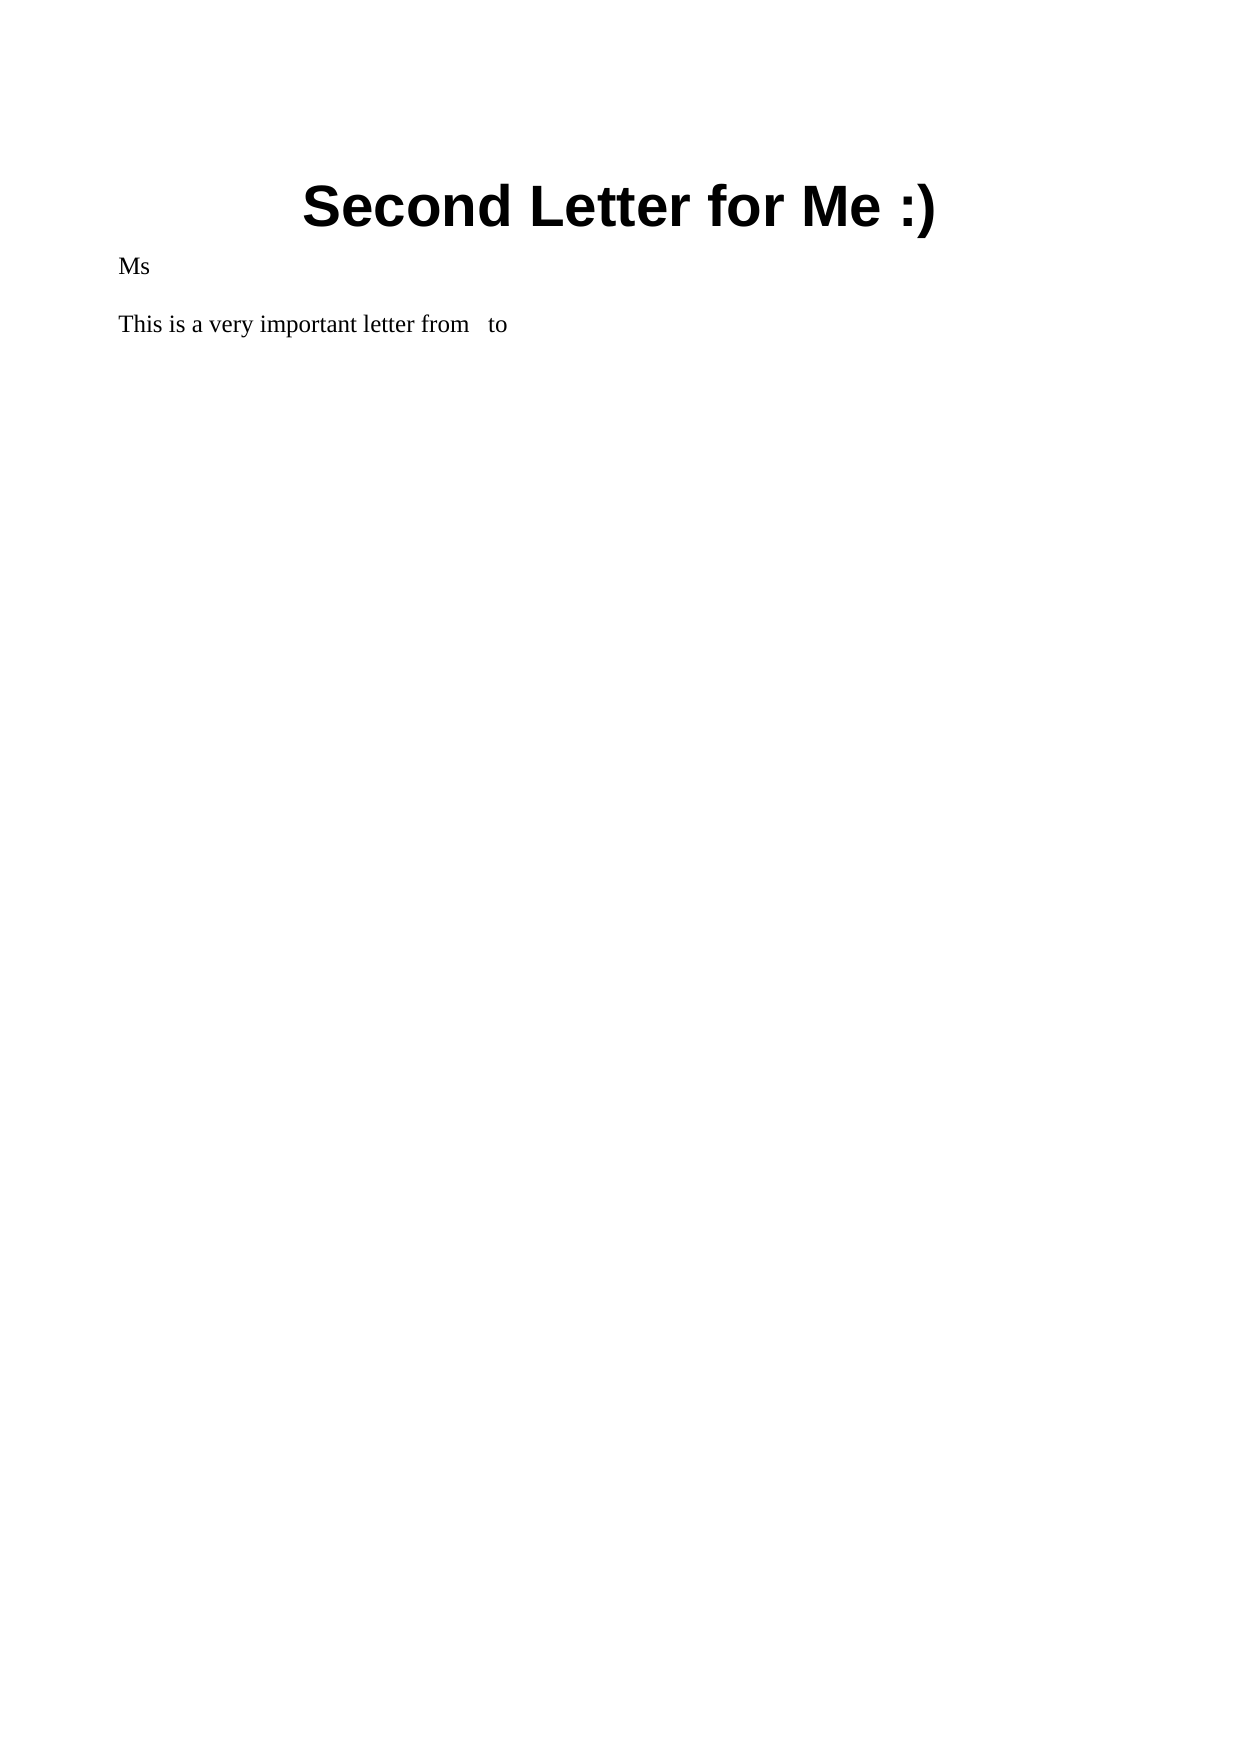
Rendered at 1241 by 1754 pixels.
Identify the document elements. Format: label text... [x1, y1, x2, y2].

text Ms [118, 251, 1122, 280]
text This is a very important letter from to [118, 309, 1122, 338]
title Second Letter for Me :) [118, 172, 1122, 239]
